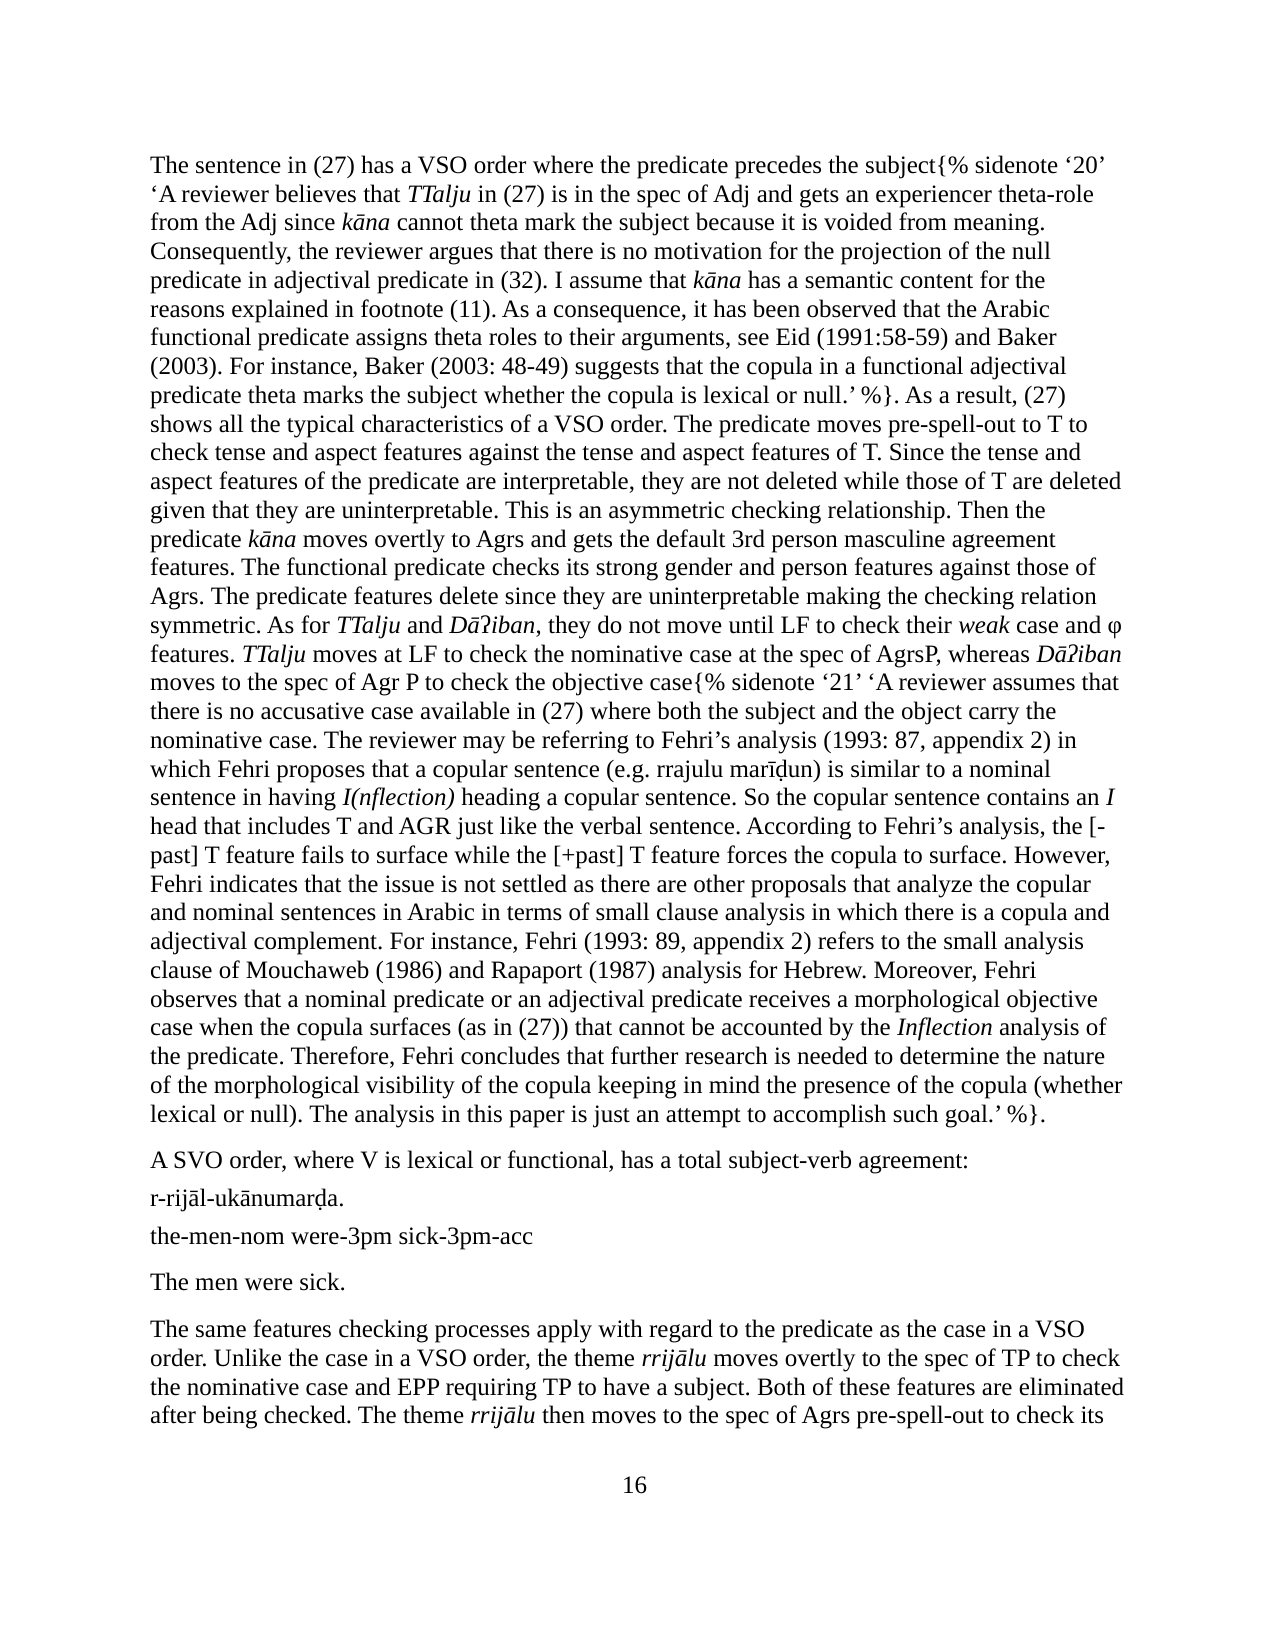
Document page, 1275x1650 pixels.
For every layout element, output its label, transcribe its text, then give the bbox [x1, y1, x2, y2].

text The men were sick. [150, 1267, 1125, 1296]
text A SVO order, where V is lexical or functional, has a total subject-verb agreement: [150, 1145, 1125, 1174]
text The same features checking processes apply with regard to the predicate as the case in a VSO order. Unlike the case in a VSO order, the theme rrijālu moves overtly to the spec of TP to check the nominative case and EPP requiring TP to have a subject. Both of these features are eliminated after being checked. The theme rrijālu then moves to the spec of Agrs pre-spell-out to check its [150, 1314, 1125, 1429]
text r-rijāl-ukānumarḍa. [150, 1183, 1125, 1212]
text The sentence in (27) has a VSO order where the predicate precedes the subject{% sidenote ‘20’ ‘A reviewer believes that TTalju in (27) is in the spec of Adj and gets an experiencer theta-role from the Adj since kāna cannot theta mark the subject because it is voided from meaning. Consequently, the reviewer argues that there is no motivation for the projection of the null predicate in adjectival predicate in (32). I assume that kāna has a semantic content for the reasons explained in footnote (11). As a consequence, it has been observed that the Arabic functional predicate assigns theta roles to their arguments, see Eid (1991:58-59) and Baker (2003). For instance, Baker (2003: 48-49) suggests that the copula in a functional adjectival predicate theta marks the subject whether the copula is lexical or null.’ %}. As a result, (27) shows all the typical characteristics of a VSO order. The predicate moves pre-spell-out to T to check tense and aspect features against the tense and aspect features of T. Since the tense and aspect features of the predicate are interpretable, they are not deleted while those of T are deleted given that they are uninterpretable. This is an asymmetric checking relationship. Then the predicate kāna moves overtly to Agrs and gets the default 3rd person masculine agreement features. The functional predicate checks its strong gender and person features against those of Agrs. The predicate features delete since they are uninterpretable making the checking relation symmetric. As for TTalju and Dāʔiban, they do not move until LF to check their weak case and φ features. TTalju moves at LF to check the nominative case at the spec of AgrsP, whereas Dāʔiban moves to the spec of Agr P to check the objective case{% sidenote ‘21’ ‘A reviewer assumes that there is no accusative case available in (27) where both the subject and the object carry the nominative case. The reviewer may be referring to Fehri’s analysis (1993: 87, appendix 2) in which Fehri proposes that a copular sentence (e.g. rrajulu marīḍun) is similar to a nominal sentence in having I(nflection) heading a copular sentence. So the copular sentence contains an I head that includes T and AGR just like the verbal sentence. According to Fehri’s analysis, the [-past] T feature fails to surface while the [+past] T feature forces the copula to surface. However, Fehri indicates that the issue is not settled as there are other proposals that analyze the copular and nominal sentences in Arabic in terms of small clause analysis in which there is a copula and adjectival complement. For instance, Fehri (1993: 89, appendix 2) refers to the small analysis clause of Mouchaweb (1986) and Rapaport (1987) analysis for Hebrew. Moreover, Fehri observes that a nominal predicate or an adjectival predicate receives a morphological objective case when the copula surfaces (as in (27)) that cannot be accounted by the Inflection analysis of the predicate. Therefore, Fehri concludes that further research is needed to determine the nature of the morphological visibility of the copula keeping in mind the presence of the copula (whether lexical or null). The analysis in this paper is just an attempt to accomplish such goal.’ %}. [150, 150, 1125, 1127]
text the-men-nom were-3pm sick-3pm-acc [150, 1221, 1125, 1249]
